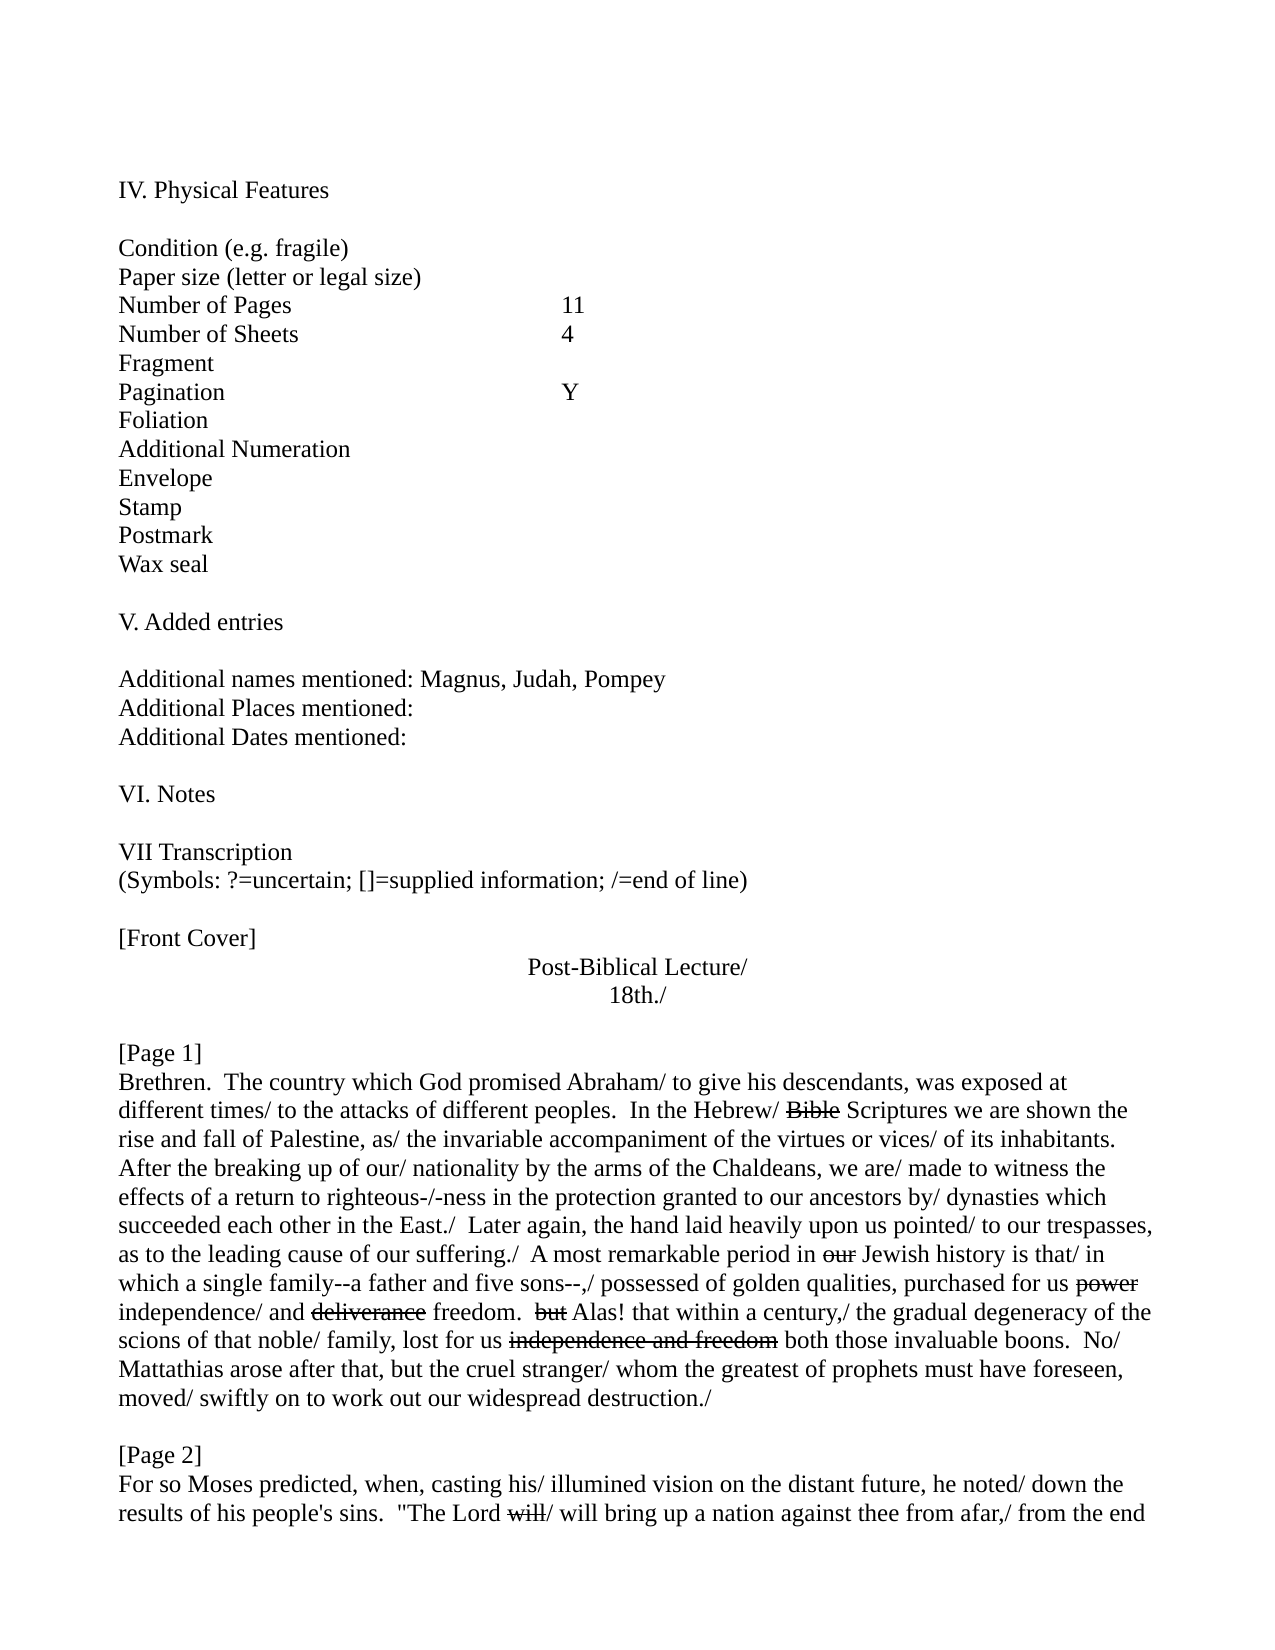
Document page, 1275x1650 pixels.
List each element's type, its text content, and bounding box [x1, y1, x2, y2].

text Post-Biblical Lecture/ [118, 952, 1157, 981]
text 18th./ [118, 981, 1157, 1009]
text Pagination Y [118, 377, 1157, 406]
text Foliation [118, 406, 1157, 434]
text [Page 1] [118, 1038, 1157, 1067]
text [Page 2] [118, 1441, 1157, 1469]
text Additional Numeration [118, 434, 1157, 463]
text Number of Pages 11 [118, 291, 1157, 319]
text V. Added entries [118, 607, 1157, 636]
text Additional Places mentioned: [118, 693, 1157, 722]
text VI. Notes [118, 779, 1157, 808]
text IV. Physical Features [118, 176, 1157, 204]
text VII Transcription [118, 837, 1157, 866]
text Stamp [118, 492, 1157, 521]
text Envelope [118, 463, 1157, 492]
text Paper size (letter or legal size) [118, 262, 1157, 291]
text Wax seal [118, 549, 1157, 578]
text Brethren. The country which God promised Abraham/ to give his descendants, was exposed at different times/ to the attacks of different peoples. In the Hebrew/ Bible Scriptures we are shown the rise and fall of Palestine, as/ the invariable accompaniment of the virtues or vices/ of its inhabitants. After the breaking up of our/ nationality by the arms of the Chaldeans, we are/ made to witness the effects of a return to righteous-/-ness in the protection granted to our ancestors by/ dynasties which succeeded each other in the East./ Later again, the hand laid heavily upon us pointed/ to our trespasses, as to the leading cause of our suffering./ A most remarkable period in our Jewish history is that/ in which a single family--a father and five sons--,/ possessed of golden qualities, purchased for us power independence/ and deliverance freedom. but Alas! that within a century,/ the gradual degeneracy of the scions of that noble/ family, lost for us independence and freedom both those invaluable boons. No/ Mattathias arose after that, but the cruel stranger/ whom the greatest of prophets must have foreseen, moved/ swiftly on to work out our widespread destruction./ [118, 1067, 1157, 1412]
text Fragment [118, 348, 1157, 377]
text Additional Dates mentioned: [118, 722, 1157, 751]
text Number of Sheets 4 [118, 319, 1157, 348]
text Additional names mentioned: Magnus, Judah, Pompey [118, 664, 1157, 693]
text [Front Cover] [118, 923, 1157, 952]
text Condition (e.g. fragile) [118, 233, 1157, 262]
text (Symbols: ?=uncertain; []=supplied information; /=end of line) [118, 866, 1157, 894]
text For so Moses predicted, when, casting his/ illumined vision on the distant future, he noted/ down the results of his people's sins. "The Lord will/ will bring up a nation against thee from afar,/ from the end [118, 1469, 1157, 1527]
text Postma rk [118, 521, 1157, 549]
